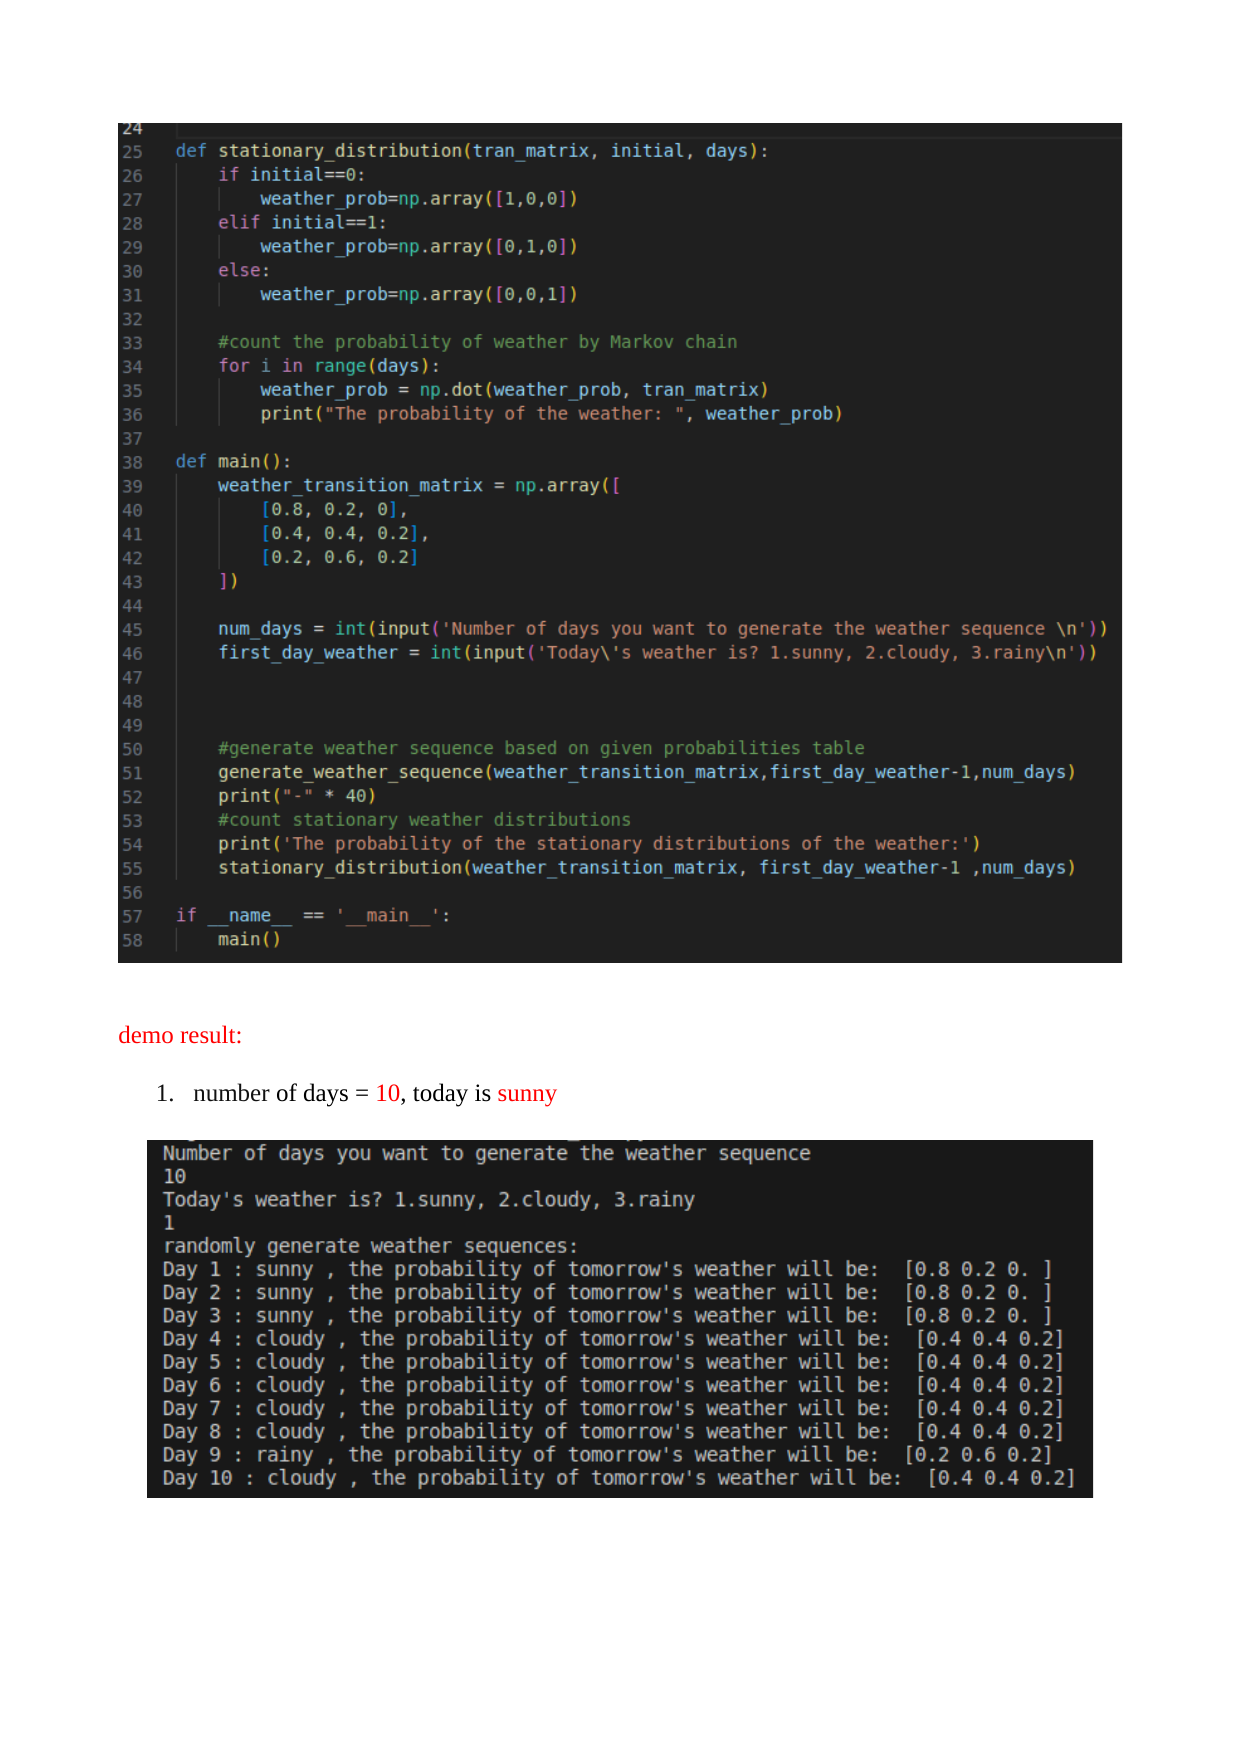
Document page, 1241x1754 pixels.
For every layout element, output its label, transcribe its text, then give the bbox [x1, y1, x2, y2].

picture [118, 123, 1123, 963]
text demo result: [118, 1020, 1122, 1049]
list number of days = 10, today is sunny [156, 1078, 1122, 1106]
picture [147, 1140, 1094, 1498]
